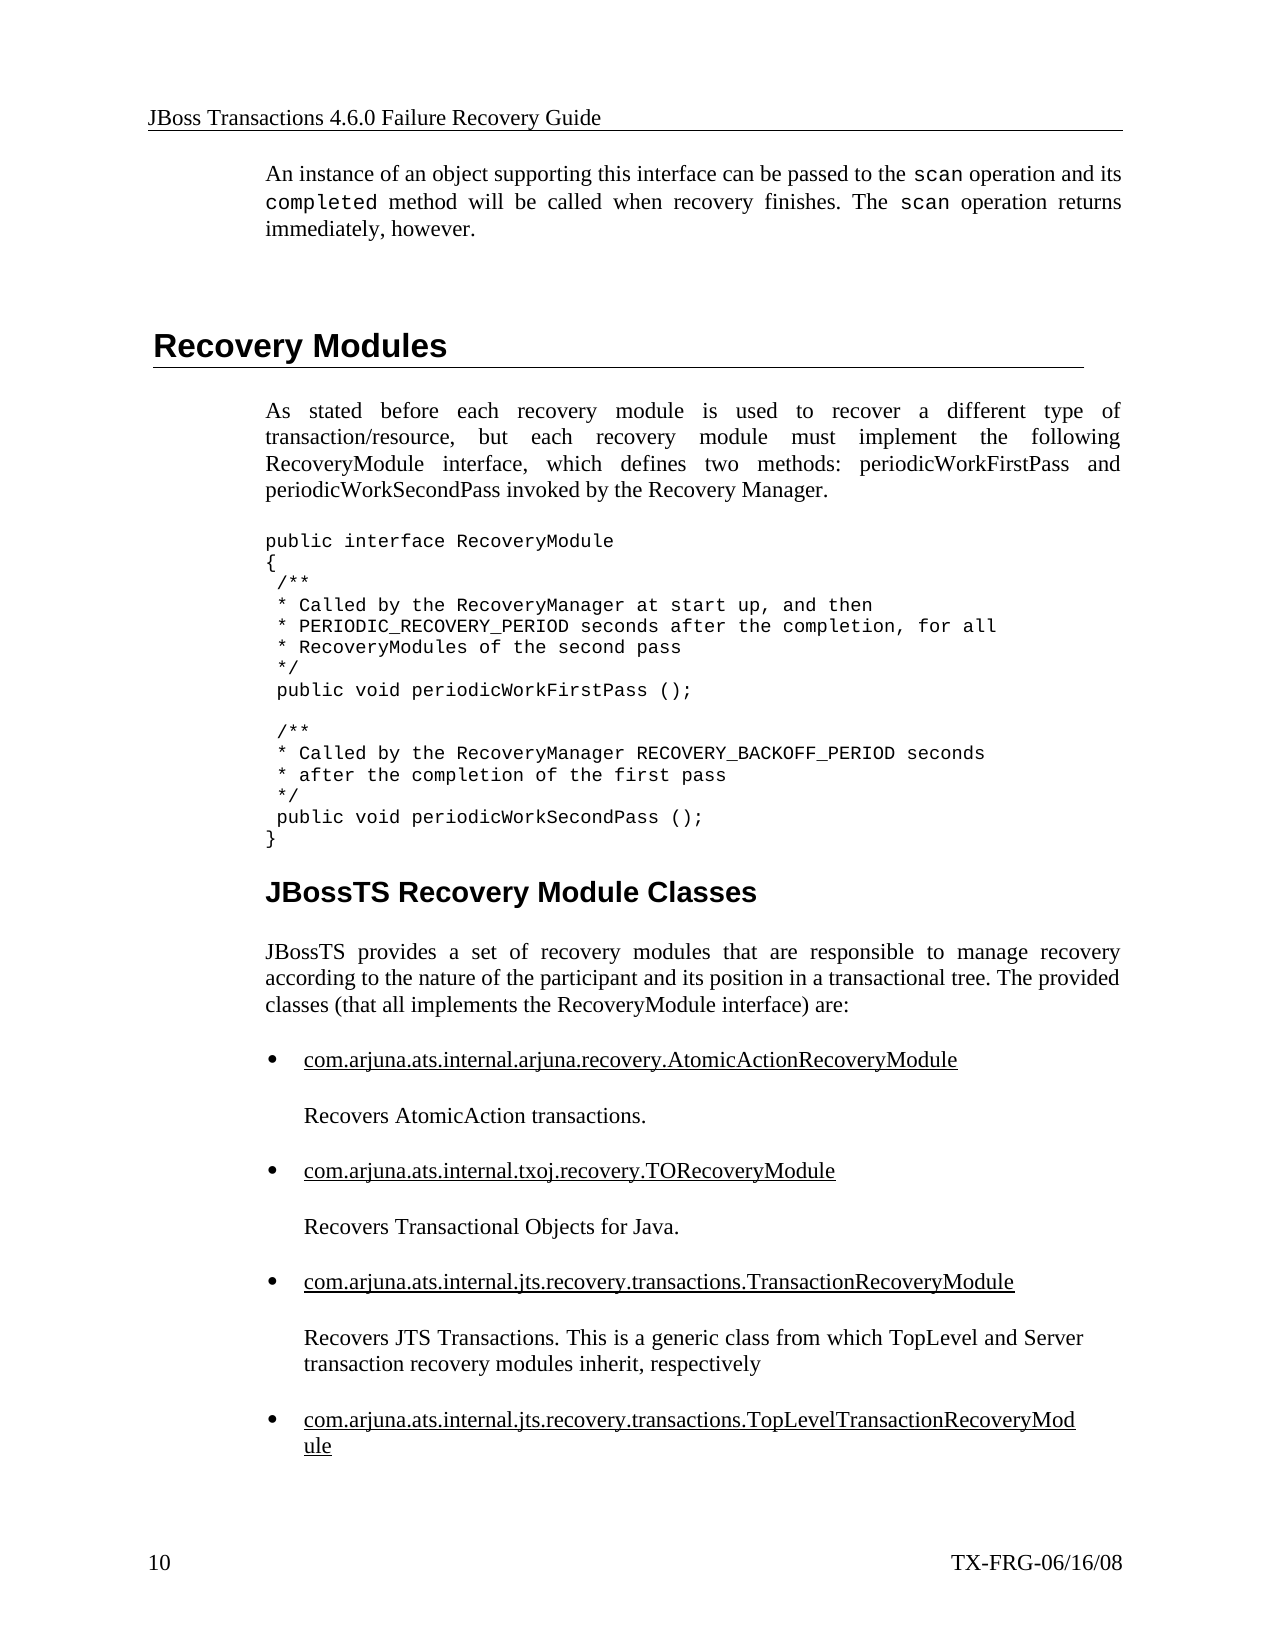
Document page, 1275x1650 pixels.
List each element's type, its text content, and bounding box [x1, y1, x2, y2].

text An instance of an object supporting this interface can be passed to the scan operation and its completed method will be called when recovery finishes. The scan operation returns immediately, however. [265, 160, 1122, 242]
text */ [265, 659, 1122, 680]
text * PERIODIC_RECOVERY_PERIOD seconds after the completion, for all * RecoveryModules of the second pass [265, 617, 1122, 659]
text public interface RecoveryModule [265, 532, 1122, 553]
subtitle Recovery Modules [153, 326, 1084, 367]
text } [265, 829, 1122, 850]
text JBossTS provides a set of recovery modules that are responsible to manage recovery according to the nature of the participant and its position in a transactional tree. The provided classes (that all implements the RecoveryModule interface) are: [265, 938, 1122, 1017]
text * after the completion of the first pass [265, 765, 1122, 787]
subtitle JBossTS Recovery Module Classes [153, 875, 1084, 909]
list com.arjuna.ats.internal.jts.recovery.transactions.TransactionRecoveryModule [268, 1268, 1084, 1295]
text */ [265, 787, 1122, 808]
list com.arjuna.ats.internal.jts.recovery.transactions.TopLevelTransactionRecoveryModule [268, 1406, 1084, 1458]
list com.arjuna.ats.internal.arjuna.recovery.AtomicActionRecoveryModule [268, 1046, 1084, 1073]
text As stated before each recovery module is used to recover a different type of transaction/resource, but each recovery module must implement the following RecoveryModule interface, which defines two methods: periodicWorkFirstPass and periodicWorkSecondPass invoked by the Recovery Manager. [265, 397, 1122, 502]
text * Called by the RecoveryManager at start up, and then [265, 595, 1122, 617]
text public void periodicWorkFirstPass (); [265, 680, 1122, 702]
list Recovers JTS Transactions. This is a generic class from which TopLevel and Server transaction recovery modules inherit, respectively [268, 1324, 1084, 1377]
text /** [265, 723, 1122, 744]
list com.arjuna.ats.internal.txoj.recovery.TORecoveryModule [268, 1157, 1084, 1184]
text { [265, 553, 1122, 574]
text public void periodicWorkSecondPass (); [265, 808, 1122, 829]
list Recovers AtomicAction transactions. [268, 1102, 1084, 1128]
list Recovers Transactional Objects for Java. [268, 1213, 1084, 1239]
text * Called by the RecoveryManager RECOVERY_BACKOFF_PERIOD seconds [265, 744, 1122, 765]
text /** [265, 574, 1122, 595]
